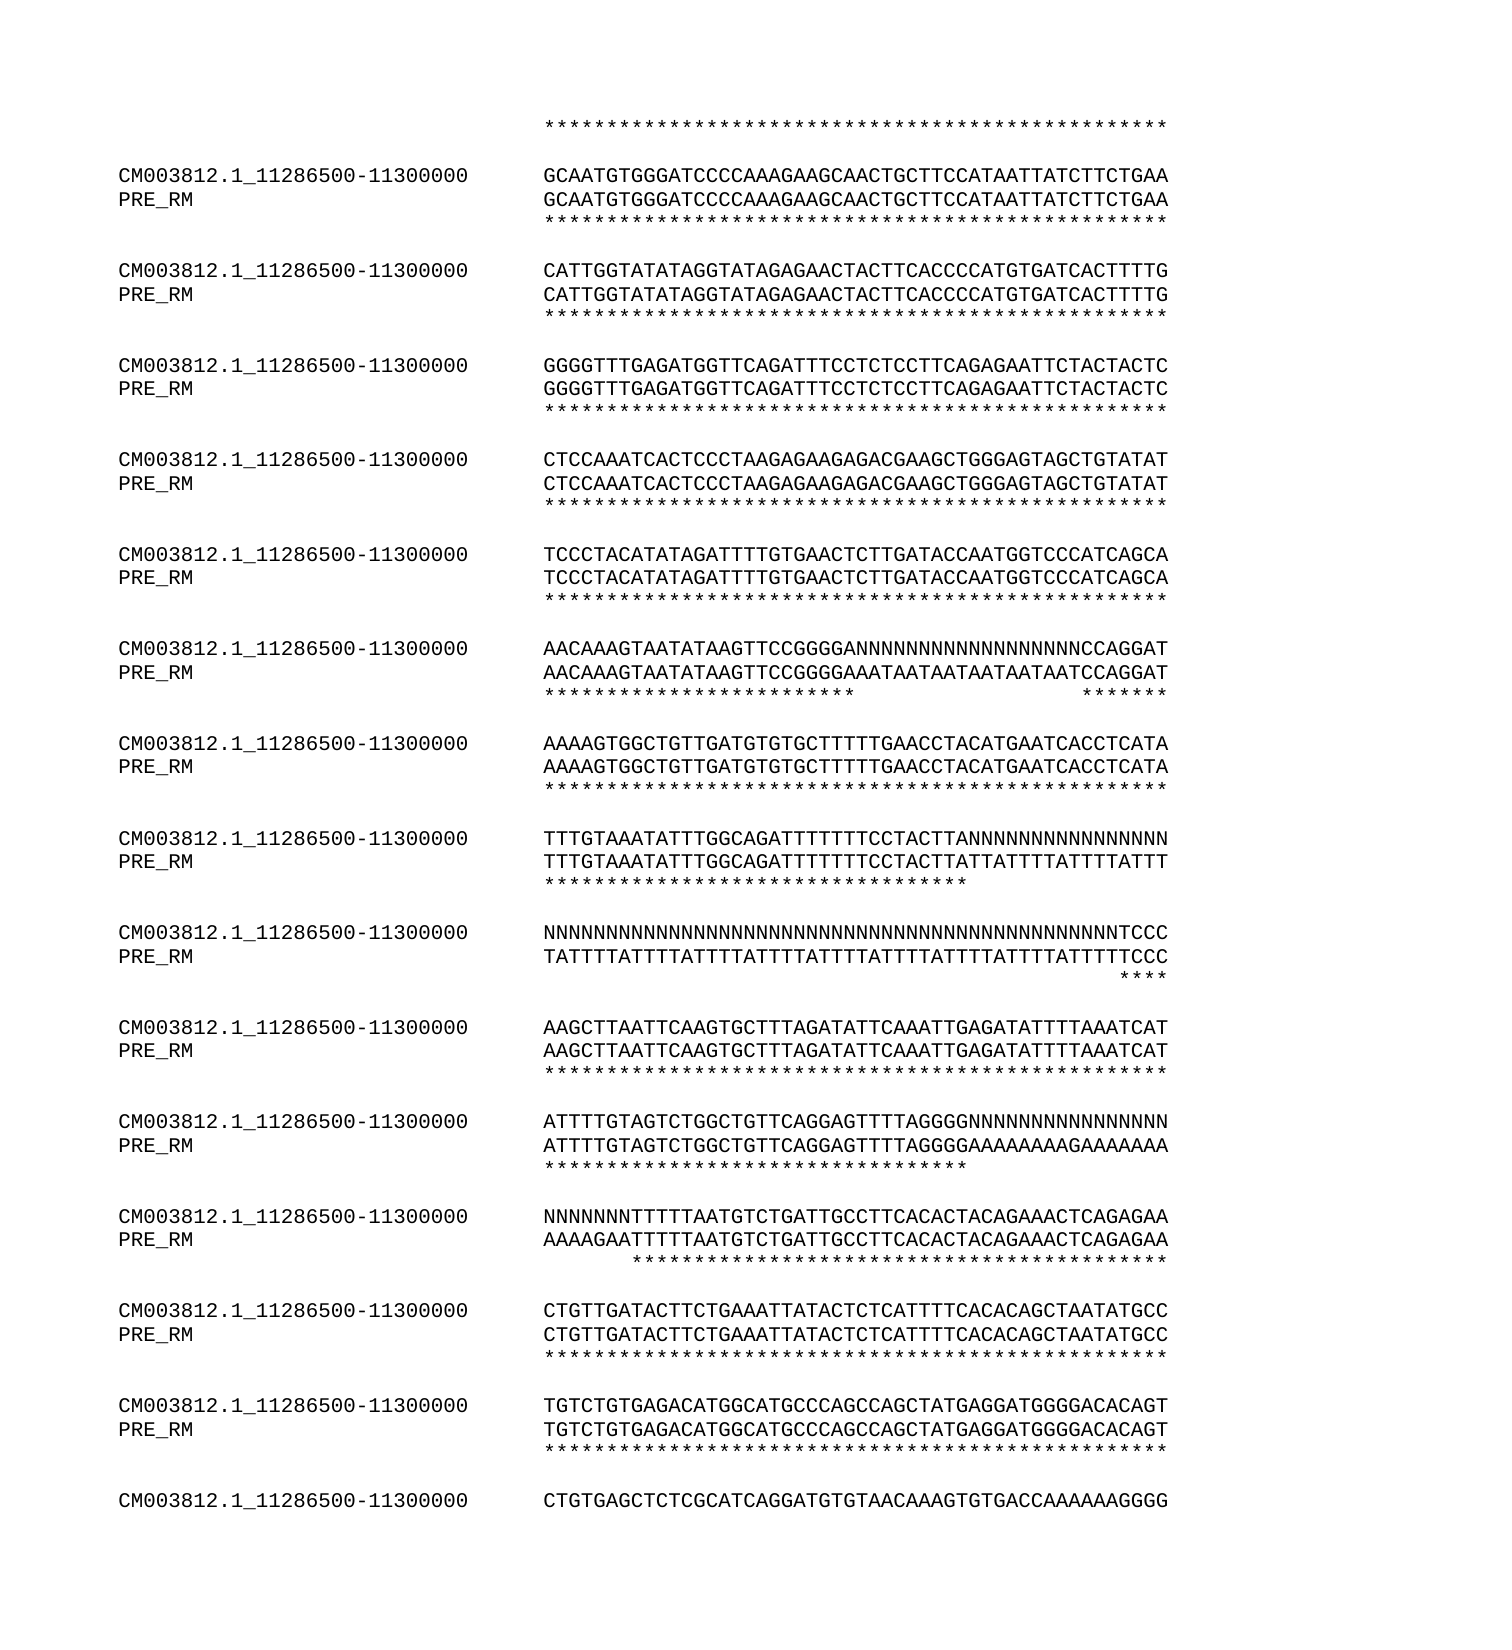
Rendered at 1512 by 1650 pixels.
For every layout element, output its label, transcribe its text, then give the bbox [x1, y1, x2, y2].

text CM003812.1_11286500-11300000 TGTCTGTGAGACATGGCATGCCCAGCCAGCTATGAGGATGGGGACACAGT [118, 1395, 1393, 1419]
text ************************************************** [118, 307, 1393, 331]
text PRE_RM AAGCTTAATTCAAGTGCTTTAGATATTCAAATTGAGATATTTTAAATCAT [118, 1040, 1393, 1064]
text CM003812.1_11286500-11300000 ATTTTGTAGTCTGGCTGTTCAGGAGTTTTAGGGGNNNNNNNNNNNNNNNN [118, 1111, 1393, 1135]
text CM003812.1_11286500-11300000 AAAAGTGGCTGTTGATGTGTGCTTTTTGAACCTACATGAATCACCTCATA [118, 733, 1393, 757]
text CM003812.1_11286500-11300000 CTCCAAATCACTCCCTAAGAGAAGAGACGAAGCTGGGAGTAGCTGTATAT [118, 449, 1393, 473]
text CM003812.1_11286500-11300000 CTGTGAGCTCTCGCATCAGGATGTGTAACAAAGTGTGACCAAAAAAGGGG [118, 1489, 1393, 1513]
text PRE_RM CTCCAAATCACTCCCTAAGAGAAGAGACGAAGCTGGGAGTAGCTGTATAT [118, 473, 1393, 496]
text PRE_RM AACAAAGTAATATAAGTTCCGGGGAAATAATAATAATAATAATCCAGGAT [118, 662, 1393, 686]
text PRE_RM TCCCTACATATAGATTTTGTGAACTCTTGATACCAATGGTCCCATCAGCA [118, 567, 1393, 591]
text PRE_RM ATTTTGTAGTCTGGCTGTTCAGGAGTTTTAGGGGAAAAAAAAGAAAAAAA [118, 1135, 1393, 1158]
text ************************************************** [118, 1064, 1393, 1088]
text PRE_RM CTGTTGATACTTCTGAAATTATACTCTCATTTTCACACAGCTAATATGCC [118, 1324, 1393, 1348]
text CM003812.1_11286500-11300000 AACAAAGTAATATAAGTTCCGGGGANNNNNNNNNNNNNNNNNNCCAGGAT [118, 638, 1393, 662]
text CM003812.1_11286500-11300000 NNNNNNNNNNNNNNNNNNNNNNNNNNNNNNNNNNNNNNNNNNNNNNTCCC [118, 922, 1393, 946]
text CM003812.1_11286500-11300000 CATTGGTATATAGGTATAGAGAACTACTTCACCCCATGTGATCACTTTTG [118, 260, 1393, 284]
text CM003812.1_11286500-11300000 AAGCTTAATTCAAGTGCTTTAGATATTCAAATTGAGATATTTTAAATCAT [118, 1017, 1393, 1040]
text ********************************** [118, 875, 1393, 898]
text PRE_RM AAAAGTGGCTGTTGATGTGTGCTTTTTGAACCTACATGAATCACCTCATA [118, 757, 1393, 780]
text ************************************************** [118, 496, 1393, 520]
text ******************************************* [118, 1253, 1393, 1277]
text CM003812.1_11286500-11300000 TCCCTACATATAGATTTTGTGAACTCTTGATACCAATGGTCCCATCAGCA [118, 544, 1393, 567]
text ************************************************** [118, 591, 1393, 615]
text PRE_RM AAAAGAATTTTTAATGTCTGATTGCCTTCACACTACAGAAACTCAGAGAA [118, 1229, 1393, 1253]
text PRE_RM GCAATGTGGGATCCCCAAAGAAGCAACTGCTTCCATAATTATCTTCTGAA [118, 189, 1393, 213]
text PRE_RM TTTGTAAATATTTGGCAGATTTTTTTCCTACTTATTATTTTATTTTATTT [118, 851, 1393, 875]
text **** [118, 969, 1393, 993]
text CM003812.1_11286500-11300000 TTTGTAAATATTTGGCAGATTTTTTTCCTACTTANNNNNNNNNNNNNNNN [118, 827, 1393, 851]
text CM003812.1_11286500-11300000 CTGTTGATACTTCTGAAATTATACTCTCATTTTCACACAGCTAATATGCC [118, 1300, 1393, 1324]
text ************************************************** [118, 402, 1393, 426]
text PRE_RM TGTCTGTGAGACATGGCATGCCCAGCCAGCTATGAGGATGGGGACACAGT [118, 1419, 1393, 1442]
text ************************************************** [118, 780, 1393, 804]
text ********************************** [118, 1158, 1393, 1182]
text PRE_RM TATTTTATTTTATTTTATTTTATTTTATTTTATTTTATTTTATTTTTCCC [118, 946, 1393, 969]
text ************************************************** [118, 118, 1393, 142]
text ************************************************** [118, 1348, 1393, 1371]
text ************************************************** [118, 1442, 1393, 1466]
text CM003812.1_11286500-11300000 GCAATGTGGGATCCCCAAAGAAGCAACTGCTTCCATAATTATCTTCTGAA [118, 165, 1393, 189]
text PRE_RM CATTGGTATATAGGTATAGAGAACTACTTCACCCCATGTGATCACTTTTG [118, 284, 1393, 307]
text CM003812.1_11286500-11300000 GGGGTTTGAGATGGTTCAGATTTCCTCTCCTTCAGAGAATTCTACTACTC [118, 354, 1393, 378]
text ************************* ******* [118, 686, 1393, 709]
text CM003812.1_11286500-11300000 NNNNNNNTTTTTAATGTCTGATTGCCTTCACACTACAGAAACTCAGAGAA [118, 1206, 1393, 1229]
text ************************************************** [118, 213, 1393, 236]
text PRE_RM GGGGTTTGAGATGGTTCAGATTTCCTCTCCTTCAGAGAATTCTACTACTC [118, 378, 1393, 402]
